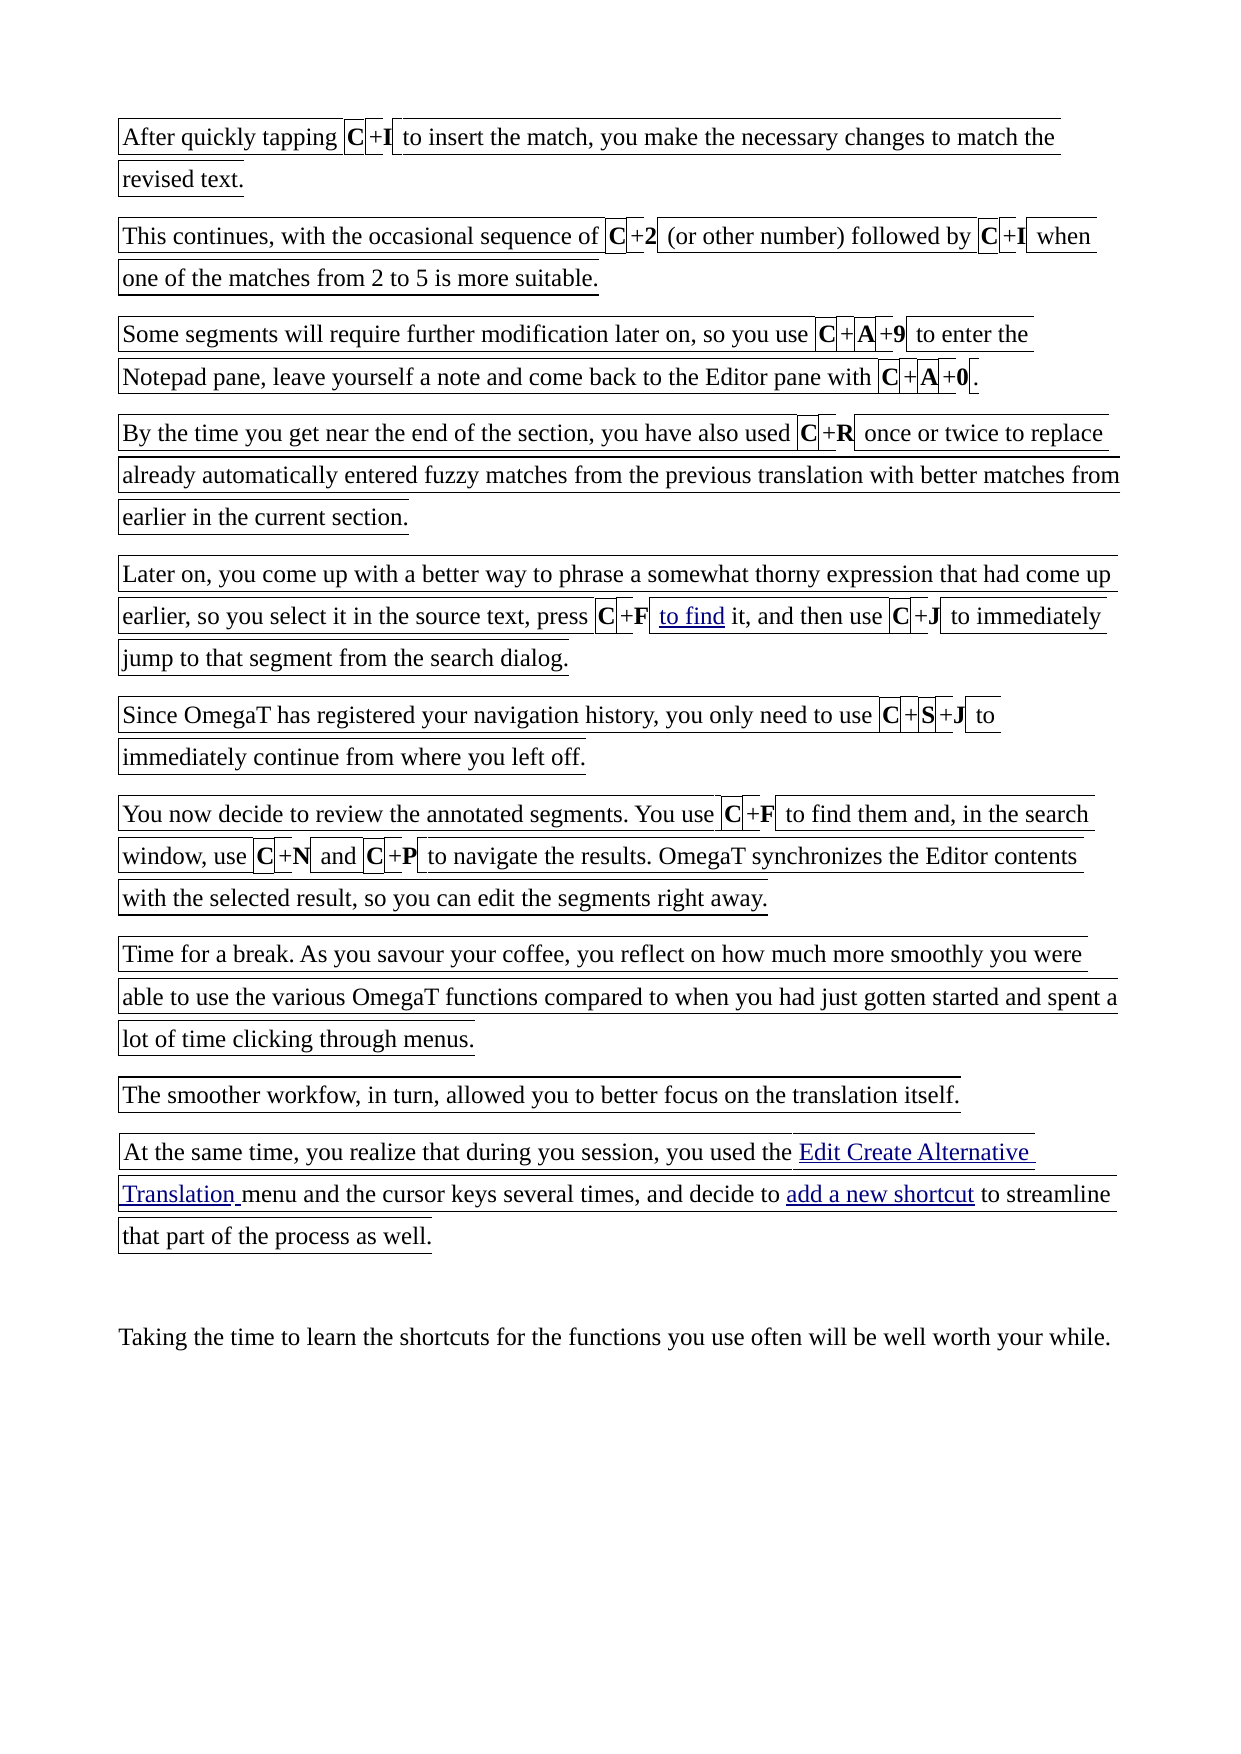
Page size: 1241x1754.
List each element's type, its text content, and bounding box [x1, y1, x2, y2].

text Time for a break. As you savour your coffee, you reflect on how much more smoothly you were able to use the various OmegaT functions compared to when you had just gotten started and spent a lot of time clicking through menus. [118, 936, 1122, 1056]
text At the same time, you realize that during you session, you used the Edit Create Alternative Translation menu and the cursor keys several times, and decide to add a new shortcut to streamline that part of the process as well. [118, 1133, 1122, 1254]
text Some segments will require further modification later on, so you use C+A+9 to enter the Notepad pane, leave yourself a note and come back to the Editor pane with C+A+0. [118, 316, 1122, 394]
text This continues, with the occasional sequence of C+2 (or other number) followed by C+I when one of the matches from 2 to 5 is more suitable. [118, 217, 1122, 296]
text Later on, you come up with a better way to phrase a somewhat thorny expression that had come up earlier, so you select it in the source text, press C+F to find it, and then use C+J to immediately jump to that segment from the search dialog. [118, 555, 1122, 676]
text By the time you get near the end of the section, you have also used C+R once or twice to replace already automatically entered fuzzy matches from the previous translation with better matches from earlier in the current section. [118, 414, 1122, 535]
text Since OmegaT has registered your navigation history, you only need to use C+S+J to immediately continue from where you left off. [118, 696, 1122, 775]
text You now decide to review the annotated segments. You use C+F to find them and, in the search window, use C+N and C+P to navigate the results. OmegaT synchronizes the Editor contents with the selected result, so you can edit the segments right away. [118, 795, 1122, 916]
text After quickly tapping C+I to insert the match, you make the necessary changes to match the revised text. [118, 118, 1122, 197]
text The smoother workfow, in turn, allowed you to better focus on the translation itself. [119, 1076, 1122, 1113]
text Taking the time to learn the shortcuts for the functions you use often will be well worth your while. [118, 1322, 1122, 1350]
